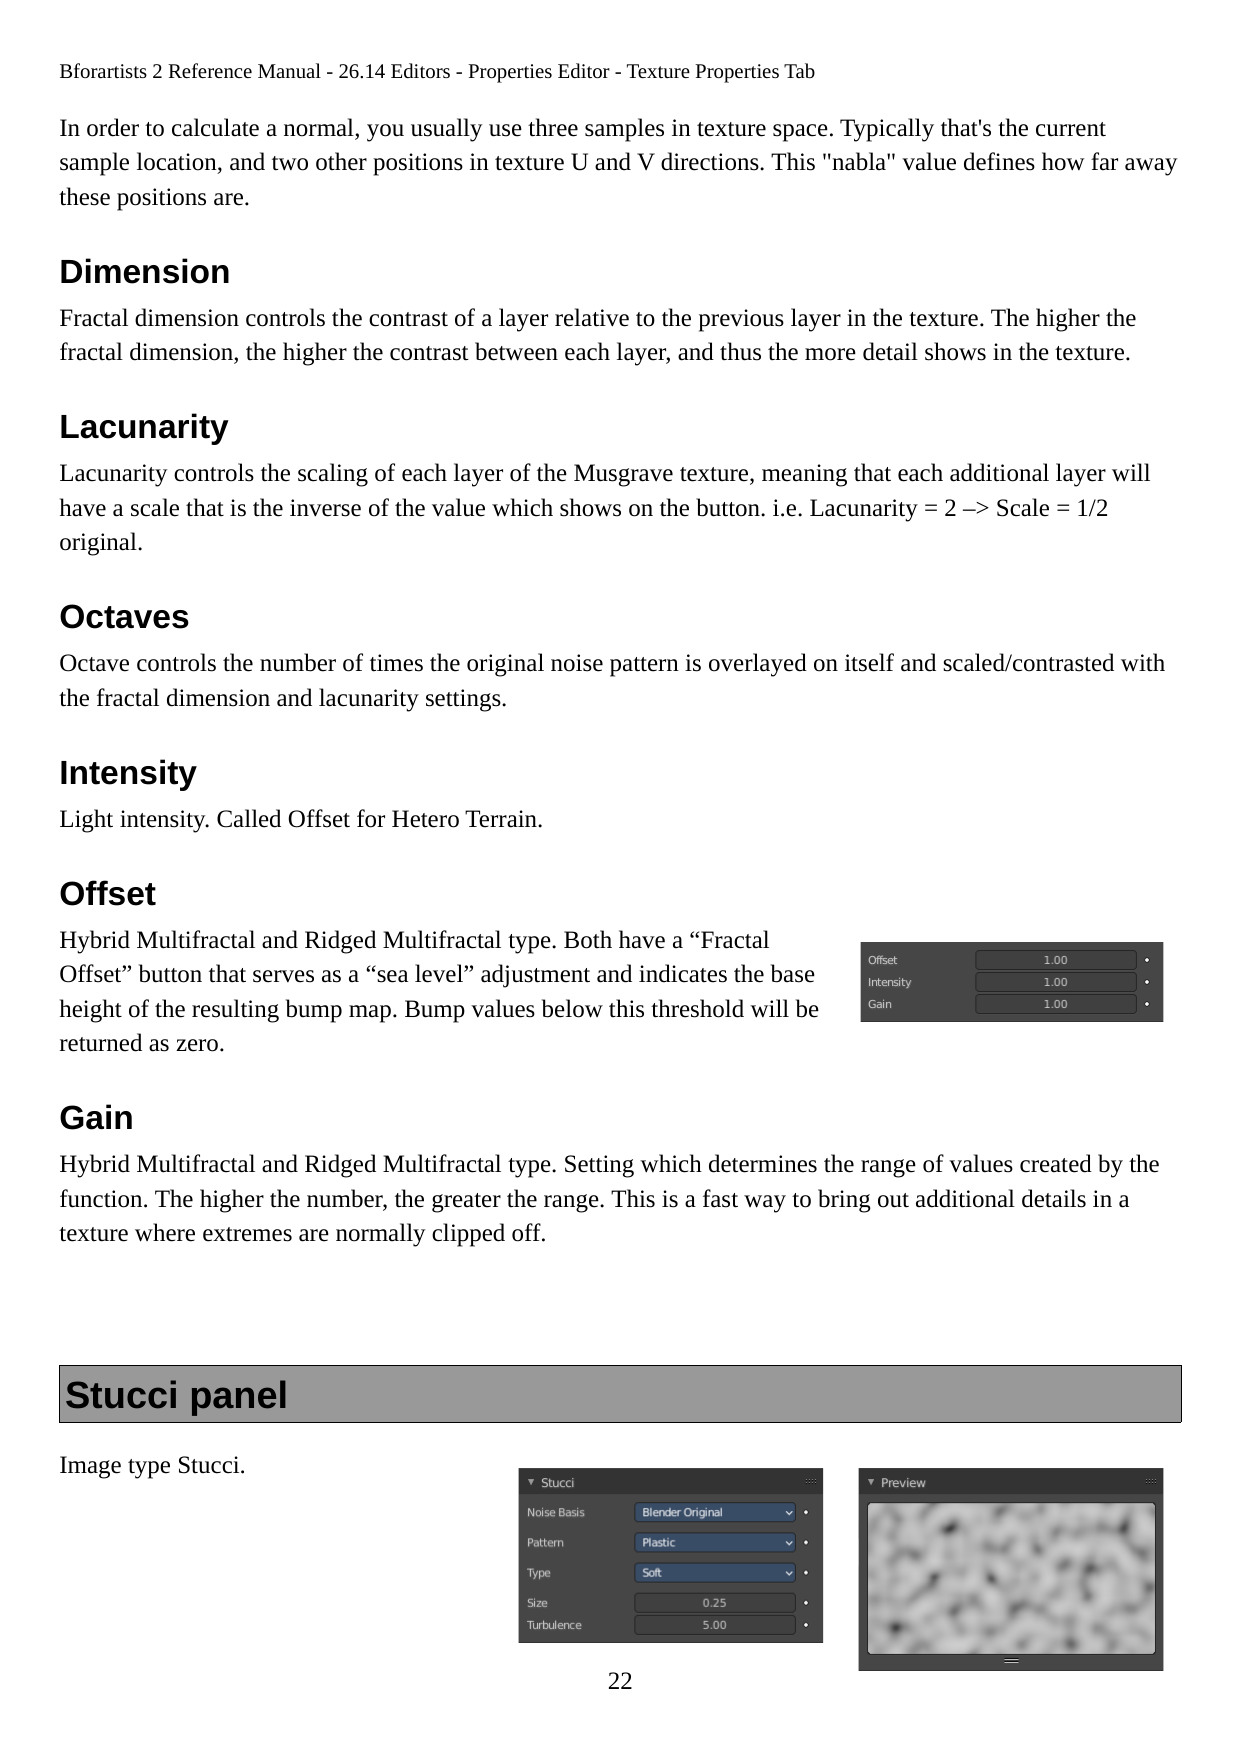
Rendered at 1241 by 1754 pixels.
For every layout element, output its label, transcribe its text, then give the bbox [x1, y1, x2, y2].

subtitle Lacunarity [59, 407, 1181, 446]
text Hybrid Multifractal and Ridged Multifractal type. Setting which determines the range of values created by the function. The higher the number, the greater the range. This is a fast way to bring out additional details in a texture where extremes are normally clipped off. [59, 1149, 1181, 1247]
subtitle Octaves [59, 597, 1181, 636]
picture [860, 942, 1164, 1022]
table_header Stucci panel [60, 1366, 1181, 1422]
text Fractal dimension controls the contrast of a layer relative to the previous layer in the texture. The higher the fractal dimension, the higher the contrast between each layer, and thus the more detail shows in the texture. [59, 303, 1181, 366]
picture [858, 1468, 1164, 1671]
subtitle Gain [59, 1098, 1181, 1137]
text Lacunarity controls the scaling of each layer of the Musgrave texture, meaning that each additional layer will have a scale that is the inverse of the value which shows on the button. i.e. Lacunarity = 2 –> Scale = 1/2 original. [59, 458, 1181, 556]
subtitle Intensity [59, 752, 1181, 791]
text Hybrid Multifractal and Ridged Multifractal type. Both have a “Fractal Offset” button that serves as a “sea level” adjustment and indicates the base height of the resulting bump map. Bump values below this threshold will be returned as zero. [59, 925, 1181, 1057]
subtitle Offset [59, 873, 1181, 912]
text Light intensity. Called Offset for Hetero Terrain. [59, 804, 1181, 832]
text Image type Stucci. [59, 1451, 1181, 1479]
text In order to calculate a normal, you usually use three samples in texture space. Typically that's the current sample location, and two other positions in texture U and V directions. This "nabla" value defines how far away these positions are. [59, 113, 1181, 210]
text Octave controls the number of times the original noise pattern is overlayed on itself and scaled/contrasted with the fractal dimension and lacunarity settings. [59, 648, 1181, 711]
subtitle Dimension [59, 251, 1181, 290]
picture [518, 1468, 824, 1643]
